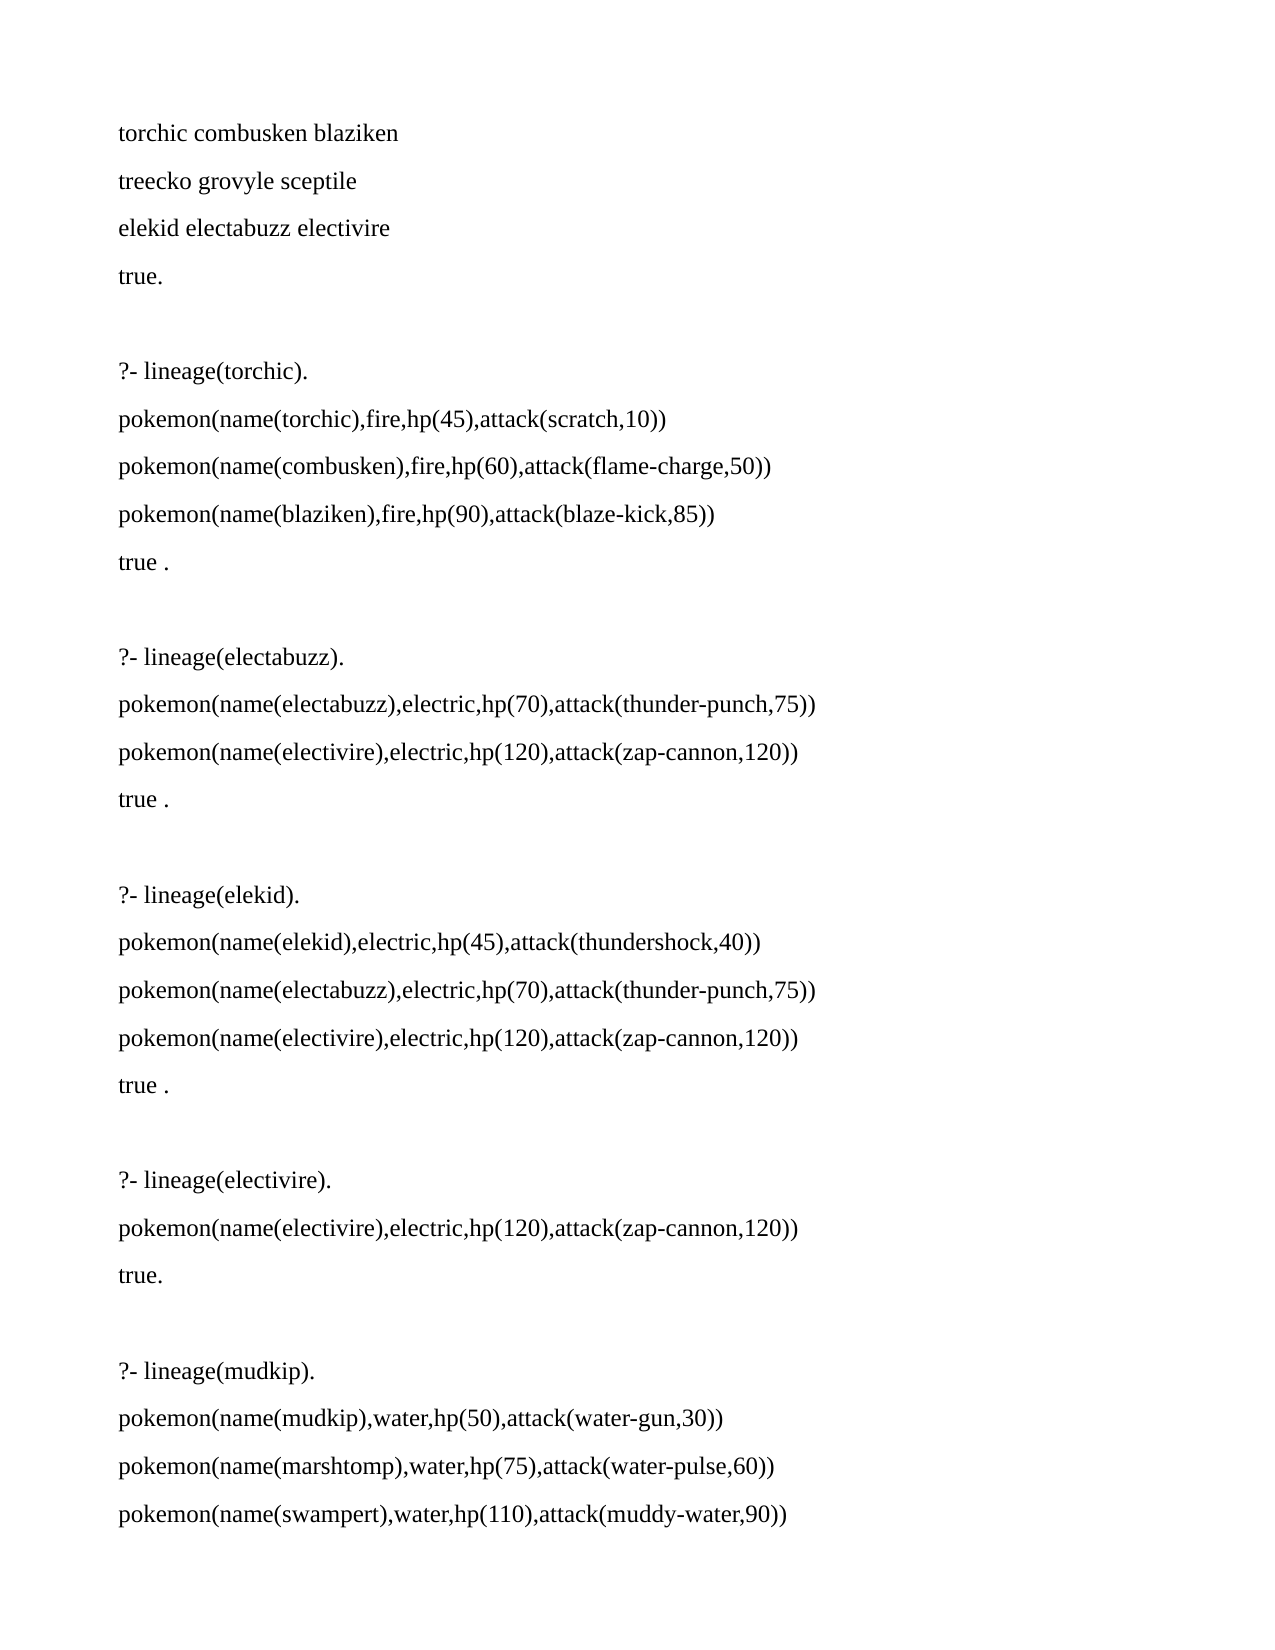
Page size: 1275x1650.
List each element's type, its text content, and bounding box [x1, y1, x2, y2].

text elekid electabuzz electivire [118, 213, 1157, 242]
text pokemon(name(electivire),electric,hp(120),attack(zap-cannon,120)) [118, 1213, 1157, 1242]
text ?- lineage(elekid). [118, 880, 1157, 908]
text pokemon(name(electabuzz),electric,hp(70),attack(thunder-punch,75)) [118, 975, 1157, 1004]
text treecko grovyle sceptile [118, 166, 1157, 194]
text pokemon(name(marshtomp),water,hp(75),attack(water-pulse,60)) [118, 1451, 1157, 1480]
text true . [118, 1070, 1157, 1099]
text torchic combusken blaziken [118, 118, 1157, 147]
text pokemon(name(combusken),fire,hp(60),attack(flame-charge,50)) [118, 451, 1157, 480]
text ?- lineage(electivire). [118, 1165, 1157, 1194]
text pokemon(name(electabuzz),electric,hp(70),attack(thunder-punch,75)) [118, 689, 1157, 718]
text true. [118, 261, 1157, 290]
text pokemon(name(mudkip),water,hp(50),attack(water-gun,30)) [118, 1403, 1157, 1432]
text true . [118, 547, 1157, 575]
text pokemon(name(electivire),electric,hp(120),attack(zap-cannon,120)) [118, 1023, 1157, 1051]
text pokemon(name(electivire),electric,hp(120),attack(zap-cannon,120)) [118, 737, 1157, 766]
text true . [118, 784, 1157, 813]
text pokemon(name(elekid),electric,hp(45),attack(thundershock,40)) [118, 927, 1157, 956]
text pokemon(name(swampert),water,hp(110),attack(muddy-water,90)) [118, 1499, 1157, 1527]
text true. [118, 1261, 1157, 1289]
text ?- lineage(electabuzz). [118, 642, 1157, 671]
text ?- lineage(torchic). [118, 356, 1157, 385]
text pokemon(name(blaziken),fire,hp(90),attack(blaze-kick,85)) [118, 499, 1157, 528]
text pokemon(name(torchic),fire,hp(45),attack(scratch,10)) [118, 404, 1157, 432]
text ?- lineage(mudkip). [118, 1356, 1157, 1384]
